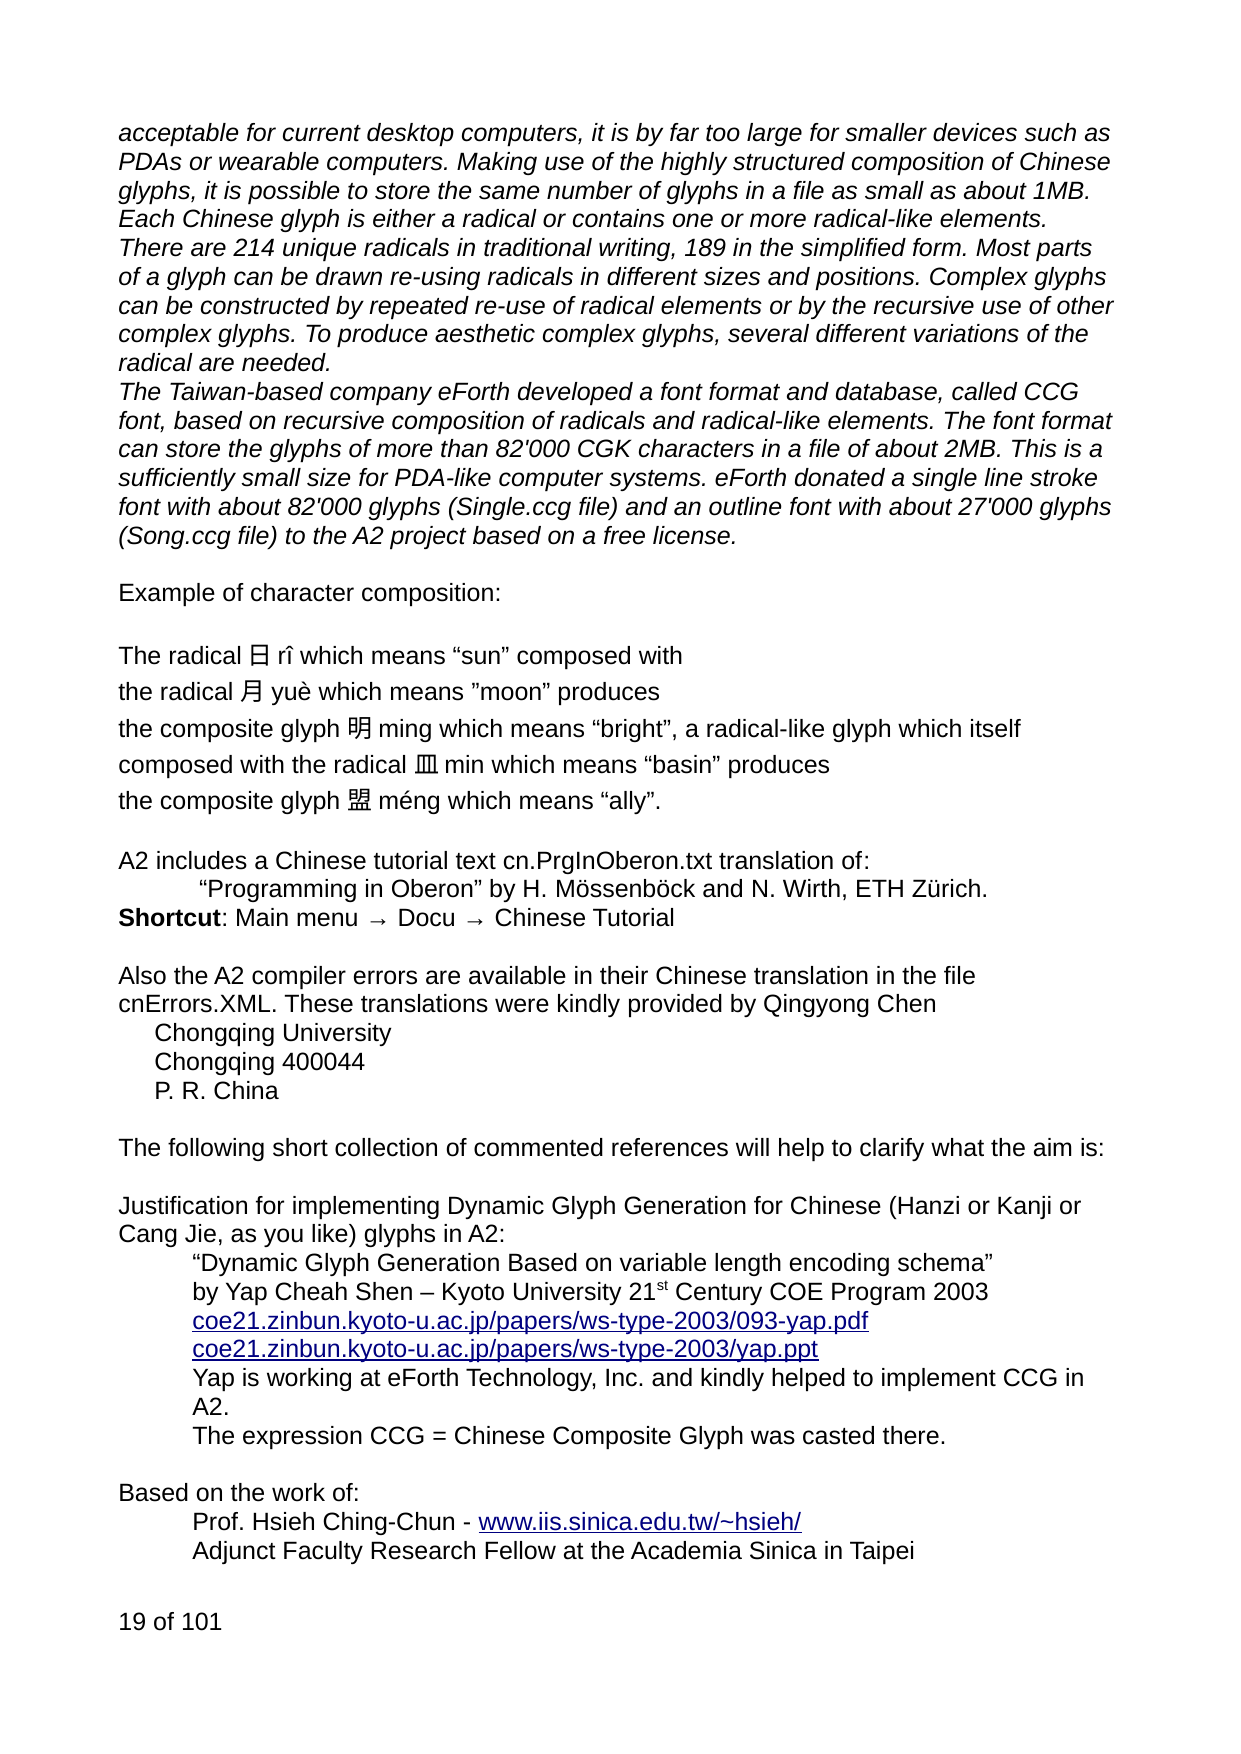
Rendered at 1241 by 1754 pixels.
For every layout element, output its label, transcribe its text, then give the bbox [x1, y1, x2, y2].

text the radical 月 yuè which means ”moon” produces [118, 672, 1122, 708]
text A2 includes a Chinese tutorial text cn.PrgInOberon.txt translation of: [118, 846, 1122, 874]
text by Yap Cheah Shen – Kyoto University 21st Century COE Program 2003 [192, 1277, 1122, 1306]
text Yap is working at eForth Technology, Inc. and kindly helped to implement CCG in A2. [192, 1363, 1122, 1421]
text the composite glyph 盟 méng which means “ally”. [118, 781, 1122, 817]
text Adjunct Faculty Research Fellow at the Academia Sinica in Taipei [192, 1536, 1122, 1564]
text The Taiwan-based company eForth developed a font format and database, called CCG font, based on recursive composition of radicals and radical-like elements. The font format can store the glyphs of more than 82'000 CGK characters in a file of about 2MB. This is a sufficiently small size for PDA-like computer systems. eForth donated a single line stroke font with about 82'000 glyphs (Single.ccg file) and an outline font with about 27'000 glyphs (Song.ccg file) to the A2 project based on a free license. [118, 377, 1122, 549]
text Example of character composition: [118, 578, 1122, 607]
text acceptable for current desktop computers, it is by far too large for smaller devices such as PDAs or wearable computers. Making use of the highly structured composition of Chinese glyphs, it is possible to store the same number of glyphs in a file as small as about 1MB. [118, 118, 1122, 204]
text Justification for implementing Dynamic Glyph Generation for Chinese (Hanzi or Kanji or Cang Jie, as you like) glyphs in A2: [118, 1191, 1122, 1248]
text The following short collection of commented references will help to clarify what the aim is: [118, 1133, 1122, 1162]
text The radical日 rî which means “sun” composed with [118, 636, 1122, 672]
text “Programming in Oberon” by H. Mössenböck and N. Wirth, ETH Zürich. [118, 874, 1122, 903]
text Also the A2 compiler errors are available in their Chinese translation in the file cnErrors.XML. These translations were kindly provided by Qingyong Chen Chongqing University Chongqing 400044 P. R. China [118, 961, 1122, 1104]
text the composite glyph 明 ming which means “bright”, a radical-like glyph which itself composed with the radical 皿min which means “basin” produces [118, 708, 1122, 781]
text coe21.zinbun.kyoto-u.ac.jp/papers/ws-type-2003/yap.ppt [192, 1334, 1122, 1363]
text coe21.zinbun.kyoto-u.ac.jp/papers/ws-type-2003/093-yap.pdf [192, 1306, 1122, 1334]
text The expression CCG = Chinese Composite Glyph was casted there. [192, 1421, 1122, 1449]
text “Dynamic Glyph Generation Based on variable length encoding schema” [192, 1248, 1122, 1277]
text Based on the work of: [118, 1478, 1122, 1507]
text Shortcut: Main menu → Docu → Chinese Tutorial [118, 903, 1122, 932]
text Prof. Hsieh Ching-Chun - www.iis.sinica.edu.tw/~hsieh/ [192, 1507, 1122, 1536]
text Each Chinese glyph is either a radical or contains one or more radical-like elements. There are 214 unique radicals in traditional writing, 189 in the simplified form. Most parts of a glyph can be drawn re-using radicals in different sizes and positions. Complex glyphs can be constructed by repeated re-use of radical elements or by the recursive use of other complex glyphs. To produce aesthetic complex glyphs, several different variations of the radical are needed. [118, 204, 1122, 377]
